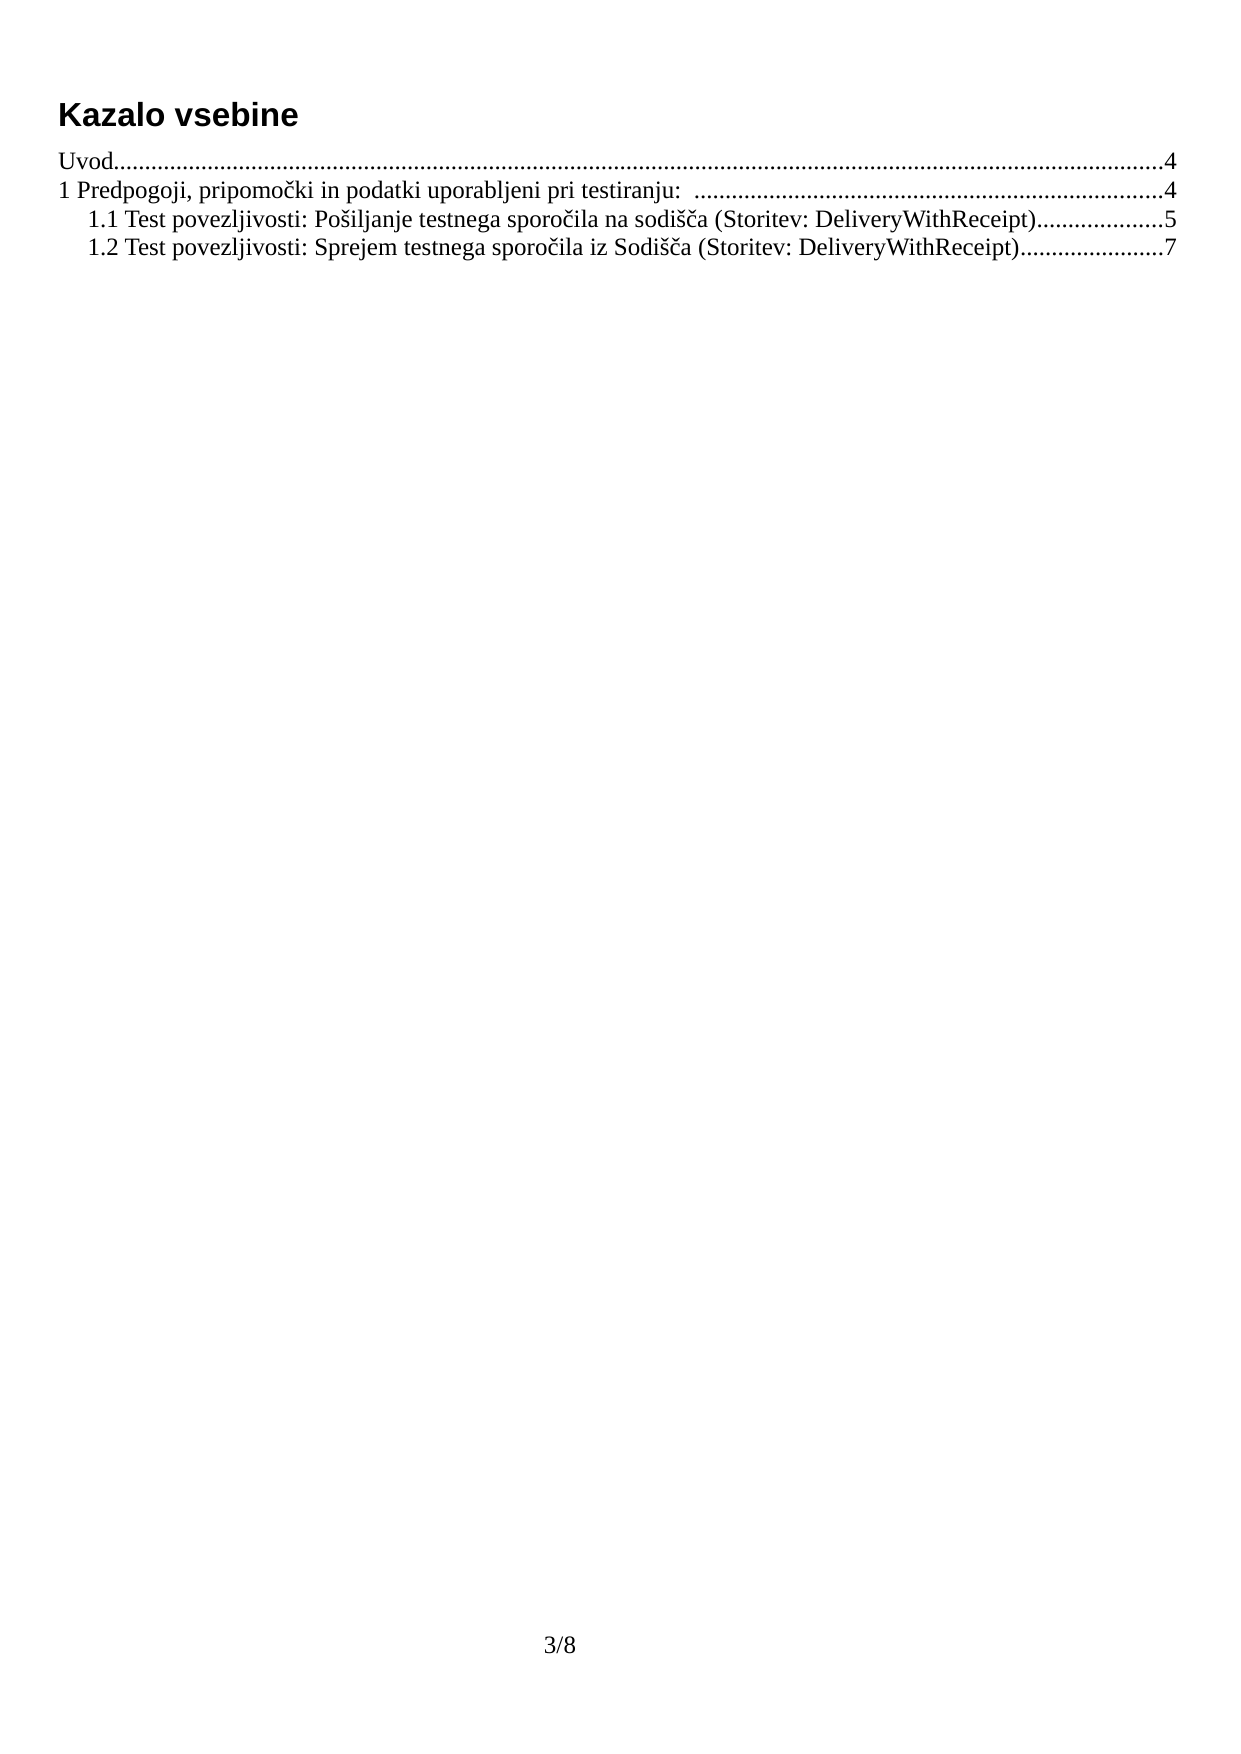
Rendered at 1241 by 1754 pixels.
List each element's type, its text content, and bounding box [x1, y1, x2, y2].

subtitle Kazalo vsebine [58, 95, 1177, 134]
text 1.2 Test povezljivosti: Sprejem testnega sporočila iz Sodišča (Storitev: DeliveryWithReceipt) 7 [87, 232, 1177, 261]
text 1.1 Test povezljivosti: Pošiljanje testnega sporočila na sodišča (Storitev: DeliveryWithReceipt) 5 [87, 204, 1177, 232]
text 1 Predpogoji, pripomočki in podatki uporabljeni pri testiranju: 4 [58, 175, 1177, 204]
text Uvod 4 [58, 146, 1177, 175]
